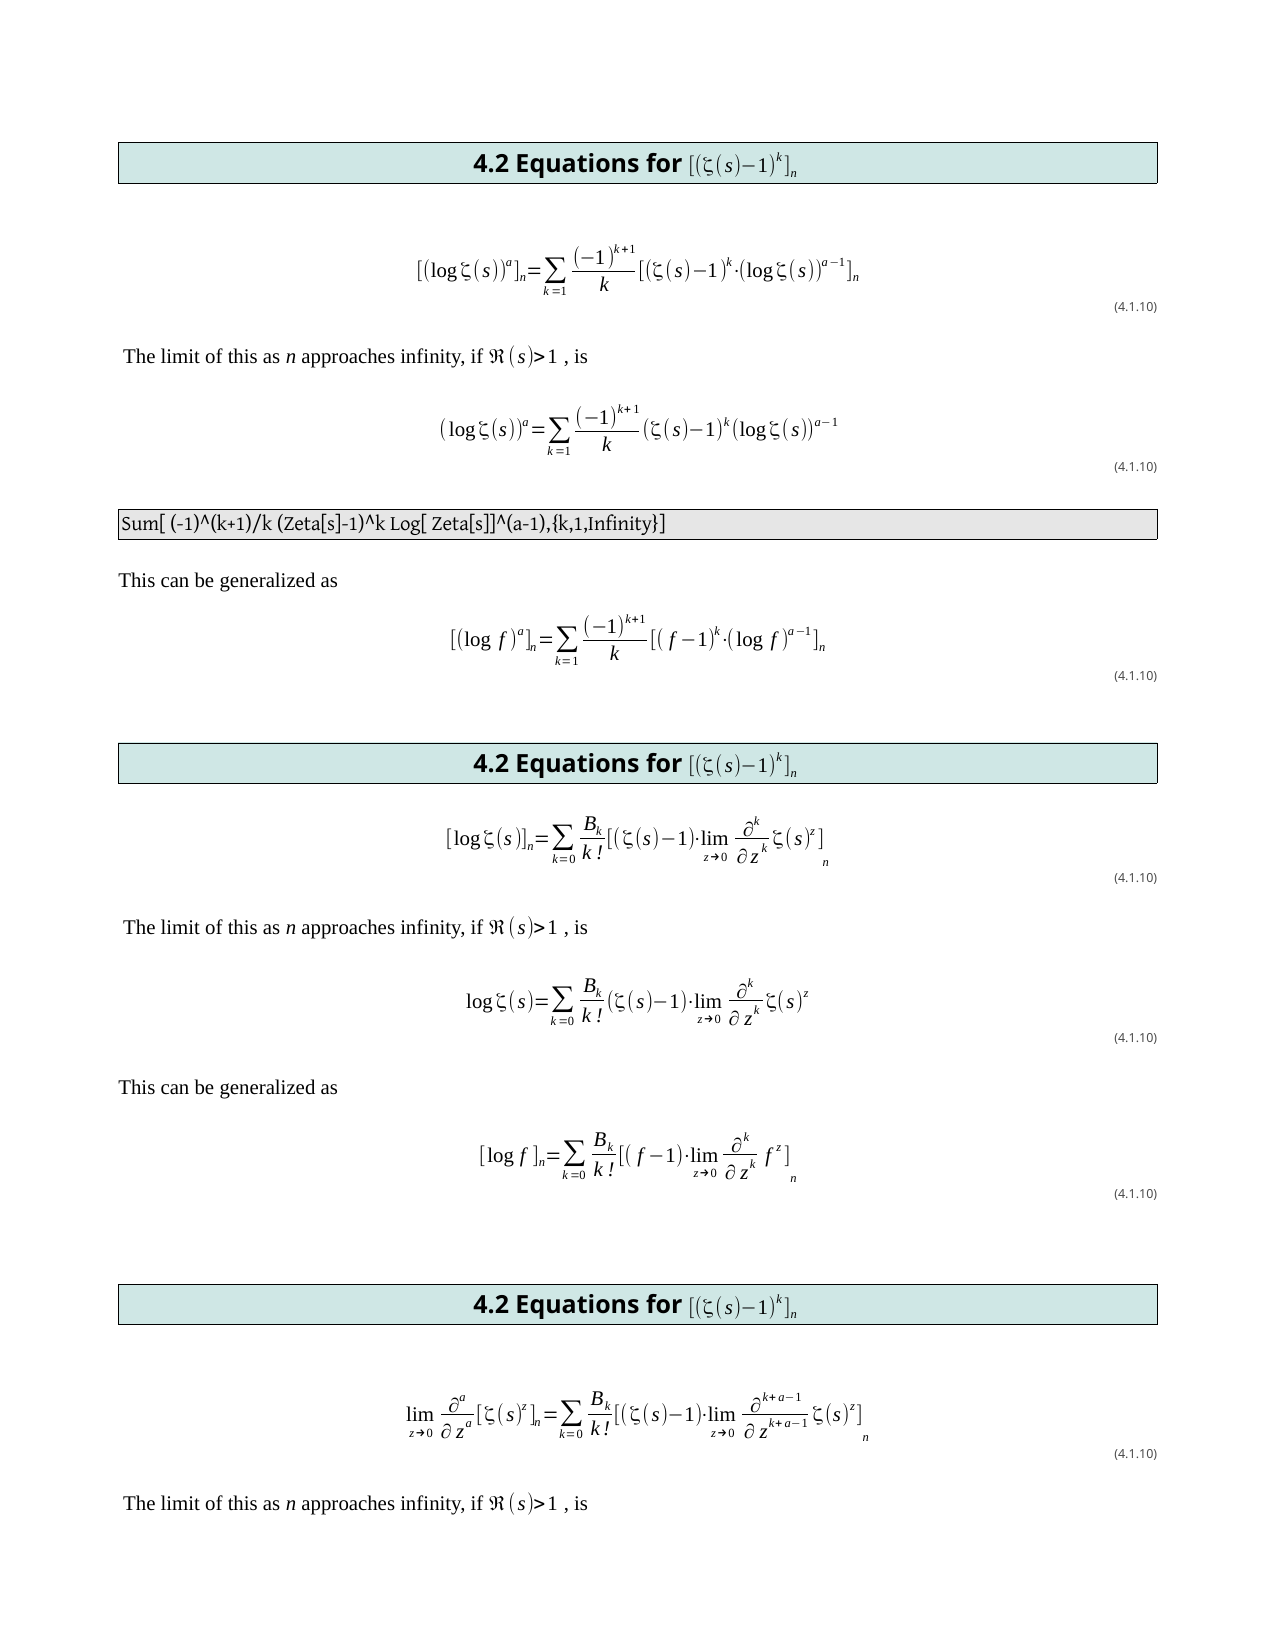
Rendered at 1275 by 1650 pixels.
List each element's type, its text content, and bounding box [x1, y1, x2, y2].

text This can be generalized as [118, 1075, 1157, 1099]
text (4.1.10) [118, 1445, 1157, 1462]
text (4.1.10) [118, 1029, 1157, 1046]
text Sum[ (-1)^(k+1)/k (Zeta[s]-1)^k Log[ Zeta[s]]^(a-1),{k,1,Infinity}] [119, 510, 1157, 539]
text (4.1.10) [118, 298, 1157, 315]
text The limit of this as n approaches infinity, if, is [118, 344, 1157, 368]
title 4.2 Equations for [119, 143, 1157, 183]
text This can be generalized as [118, 568, 1157, 592]
text (4.1.10) [118, 667, 1157, 684]
text (4.1.10) [118, 1185, 1157, 1202]
text (4.1.10) [118, 869, 1157, 886]
text The limit of this as n approaches infinity, if, is [118, 915, 1157, 940]
title 4.2 Equations for [119, 1285, 1157, 1324]
text (4.1.10) [118, 458, 1157, 475]
title 4.2 Equations for [119, 744, 1157, 783]
text The limit of this as n approaches infinity, if, is [118, 1491, 1157, 1515]
